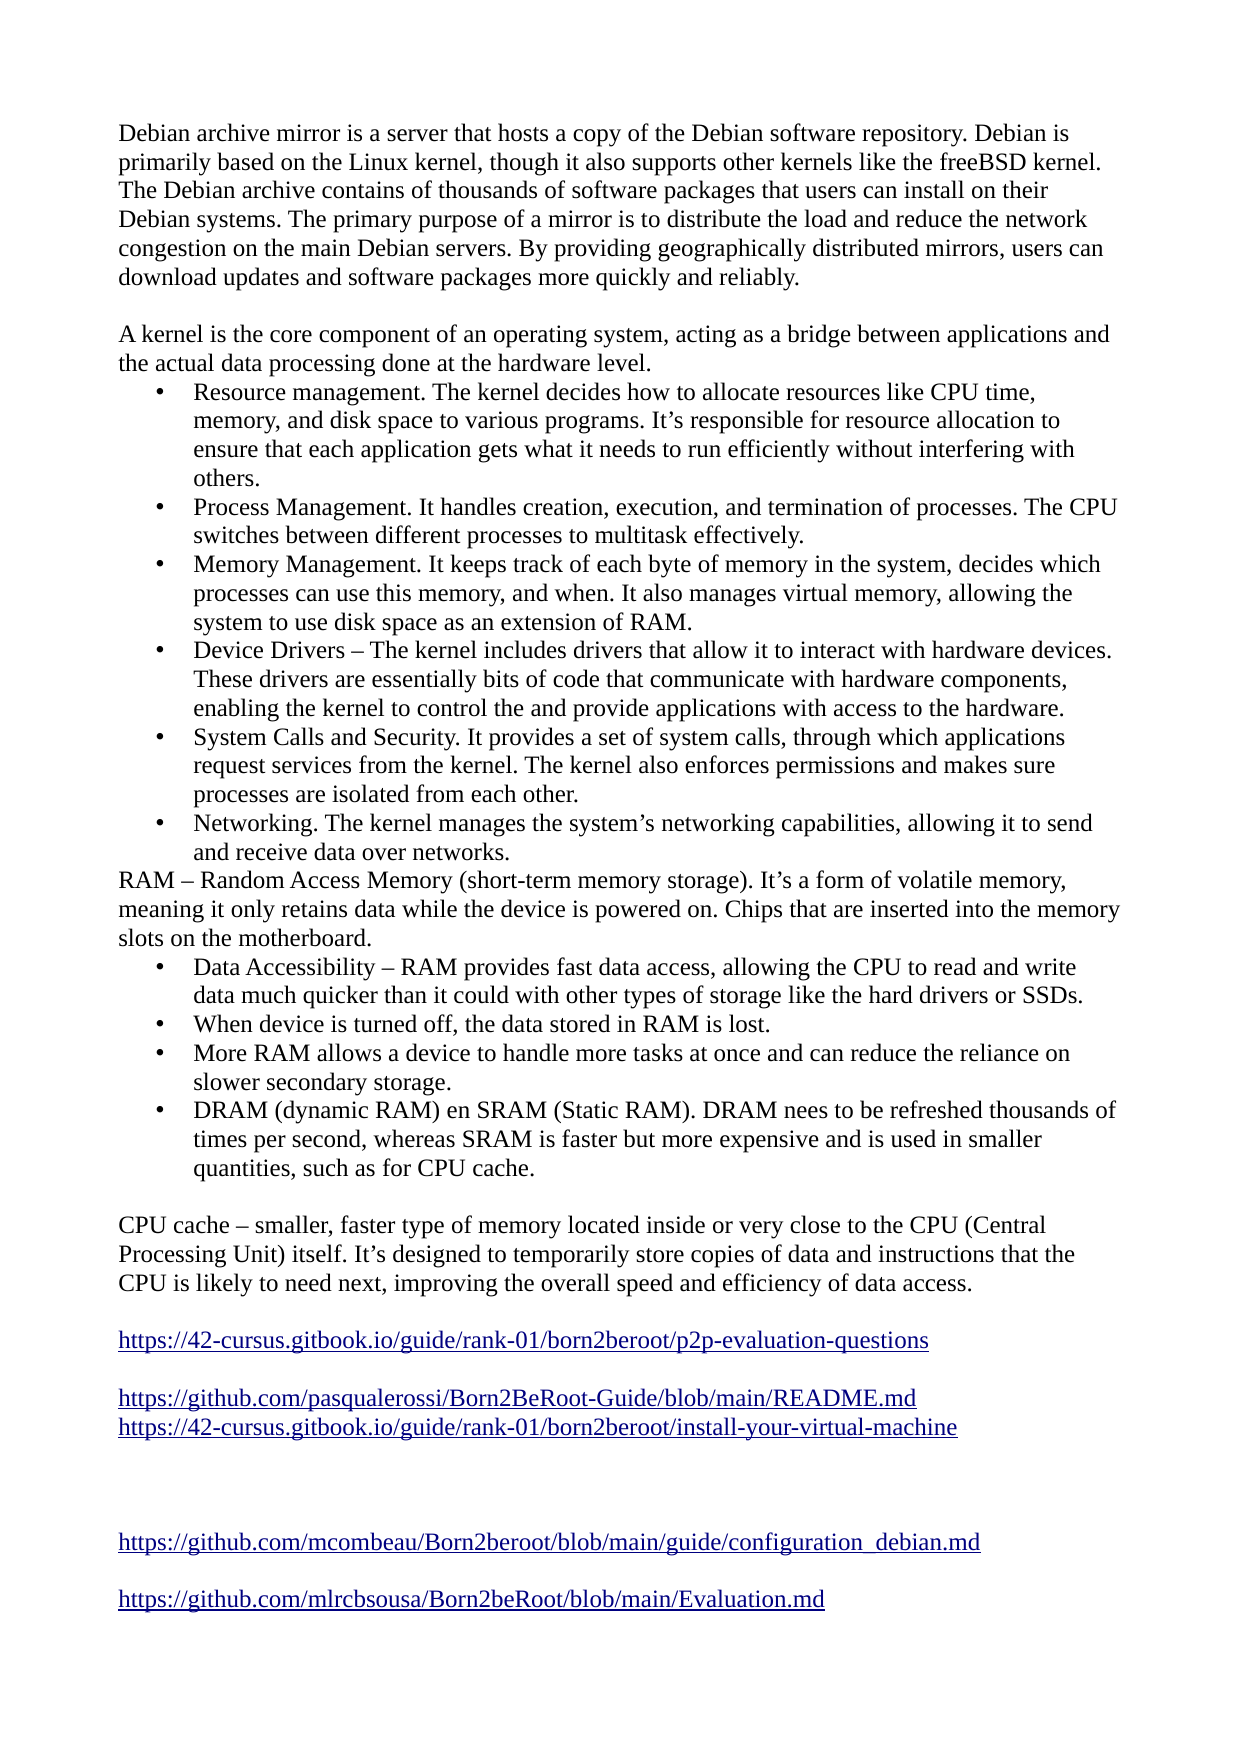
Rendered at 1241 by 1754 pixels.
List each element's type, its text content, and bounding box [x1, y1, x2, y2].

list Networking. The kernel manages the system’s networking capabilities, allowing it to send and receive data over networks. [156, 808, 1122, 866]
list More RAM allows a device to handle more tasks at once and can reduce the reliance on slower secondary storage. [156, 1038, 1122, 1096]
text CPU cache – smaller, faster type of memory located inside or very close to the CPU (Central Processing Unit) itself. It’s designed to temporarily store copies of data and instructions that the CPU is likely to need next, improving the overall speed and efficiency of data access. [118, 1211, 1122, 1297]
text https://github.com/pasqualerossi/Born2BeRoot-Guide/blob/main/README.md [118, 1383, 1122, 1412]
list Data Accessibility – RAM provides fast data access, allowing the CPU to read and write data much quicker than it could with other types of storage like the hard drivers or SSDs. [156, 952, 1122, 1009]
text https://42-cursus.gitbook.io/guide/rank-01/born2beroot/p2p-evaluation-questions [118, 1326, 1122, 1354]
list System Calls and Security. It provides a set of system calls, through which applications request services from the kernel. The kernel also enforces permissions and makes sure processes are isolated from each other. [156, 722, 1122, 808]
text RAM – Random Access Memory (short-term memory storage). It’s a form of volatile memory, meaning it only retains data while the device is powered on. Chips that are inserted into the memory slots on the motherboard. [118, 866, 1122, 952]
list Process Management. It handles creation, execution, and termination of processes. The CPU switches between different processes to multitask effectively. [156, 492, 1122, 549]
list Resource management. The kernel decides how to allocate resources like CPU time, memory, and disk space to various programs. It’s responsible for resource allocation to ensure that each application gets what it needs to run efficiently without interfering with others. [156, 377, 1122, 492]
list Memory Management. It keeps track of each byte of memory in the system, decides which processes can use this memory, and when. It also manages virtual memory, allowing the system to use disk space as an extension of RAM. [156, 549, 1122, 636]
list DRAM (dynamic RAM) en SRAM (Static RAM). DRAM nees to be refreshed thousands of times per second, whereas SRAM is faster but more expensive and is used in smaller quantities, such as for CPU cache. [156, 1096, 1122, 1182]
text Debian archive mirror is a server that hosts a copy of the Debian software repository. Debian is primarily based on the Linux kernel, though it also supports other kernels like the freeBSD kernel. The Debian archive contains of thousands of software packages that users can install on their Debian systems. The primary purpose of a mirror is to distribute the load and reduce the network congestion on the main Debian servers. By providing geographically distributed mirrors, users can download updates and software packages more quickly and reliably. [118, 118, 1122, 291]
text https://github.com/mlrcbsousa/Born2beRoot/blob/main/Evaluation.md [118, 1584, 1122, 1613]
text A kernel is the core component of an operating system, acting as a bridge between applications and the actual data processing done at the hardware level. [118, 319, 1122, 377]
list When device is turned off, the data stored in RAM is lost. [156, 1009, 1122, 1038]
list Device Drivers – The kernel includes drivers that allow it to interact with hardware devices. These drivers are essentially bits of code that communicate with hardware components, enabling the kernel to control the and provide applications with access to the hardware. [156, 636, 1122, 722]
text https://github.com/mcombeau/Born2beroot/blob/main/guide/configuration_debian.md [118, 1527, 1122, 1556]
text https://42-cursus.gitbook.io/guide/rank-01/born2beroot/install-your-virtual-machine [118, 1412, 1122, 1441]
